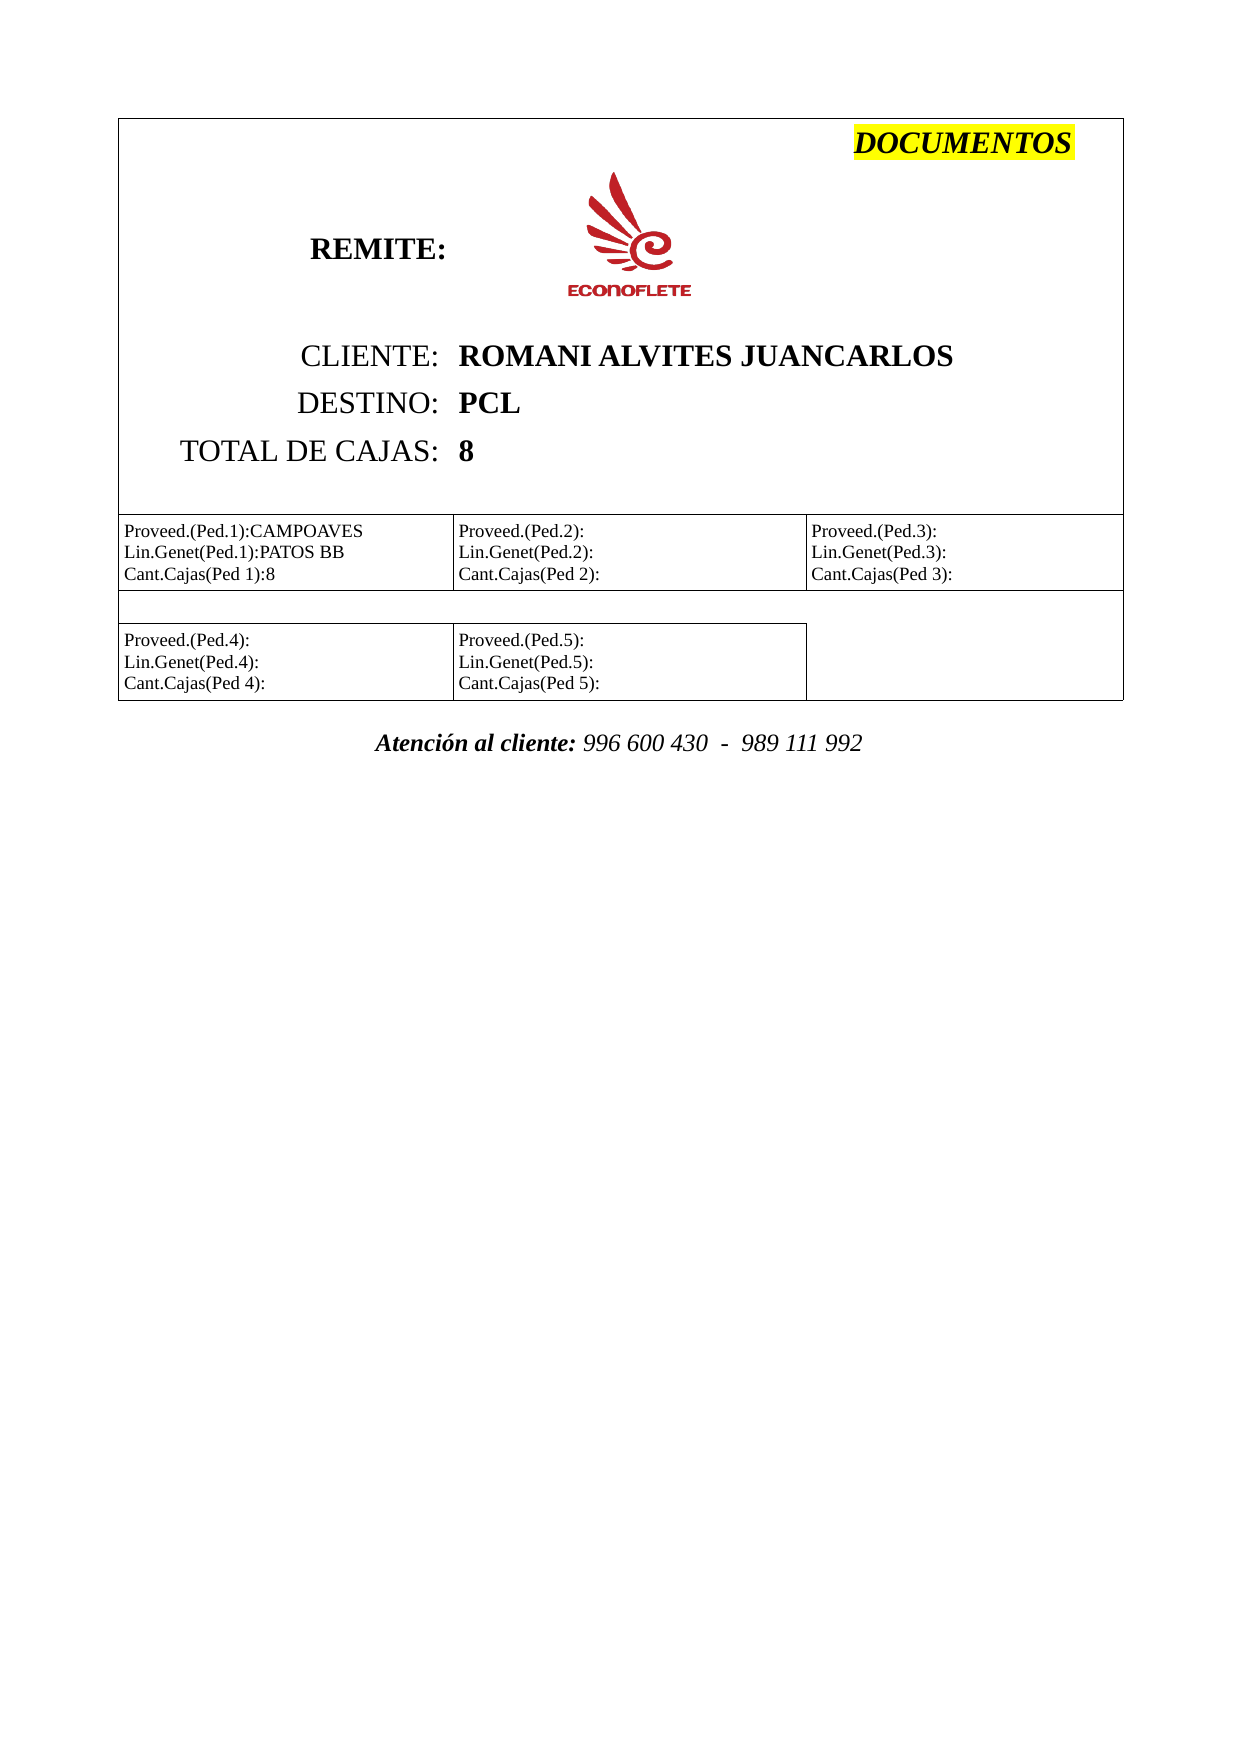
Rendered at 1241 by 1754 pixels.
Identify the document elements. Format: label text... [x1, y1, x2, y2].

table_cell CLIENTE: [119, 332, 453, 379]
table_cell Proveed.(Ped.3): Lin.Genet(Ped.3): Cant.Cajas(Ped 3): [807, 515, 1123, 590]
table_cell [453, 474, 806, 514]
table_cell [806, 474, 1123, 514]
table_cell REMITE: [119, 166, 453, 332]
table_cell [119, 474, 453, 514]
table_cell Proveed.(Ped.2): Lin.Genet(Ped.2): Cant.Cajas(Ped 2): [454, 515, 806, 590]
table_cell Proveed.(Ped.4): Lin.Genet(Ped.4): Cant.Cajas(Ped 4): [119, 624, 453, 699]
table_cell [806, 591, 1123, 623]
table_cell PCL [453, 379, 806, 426]
table_cell Proveed.(Ped.1):CAMPOAVES Lin.Genet(Ped.1):PATOS BB Cant.Cajas(Ped 1):8 [119, 515, 453, 590]
table_cell [119, 591, 453, 623]
table_cell Proveed.(Ped.5): Lin.Genet(Ped.5): Cant.Cajas(Ped 5): [454, 624, 806, 699]
table_header [119, 119, 453, 166]
table_cell [453, 591, 806, 623]
table_cell [807, 623, 1123, 699]
table_cell [453, 166, 806, 332]
text Atención al cliente: 996 600 430 - 989 111 992 [118, 728, 1122, 757]
table_cell [806, 379, 1123, 426]
table_header DOCUMENTOS [806, 119, 1123, 166]
table_cell DESTINO: [119, 379, 453, 426]
table_header [453, 119, 806, 166]
table_cell [806, 166, 1123, 332]
table_cell TOTAL DE CAJAS: [119, 426, 453, 474]
table_cell 8 [453, 426, 1123, 474]
picture [552, 171, 707, 297]
table_cell ROMANI ALVITES JUANCARLOS [453, 332, 1123, 379]
